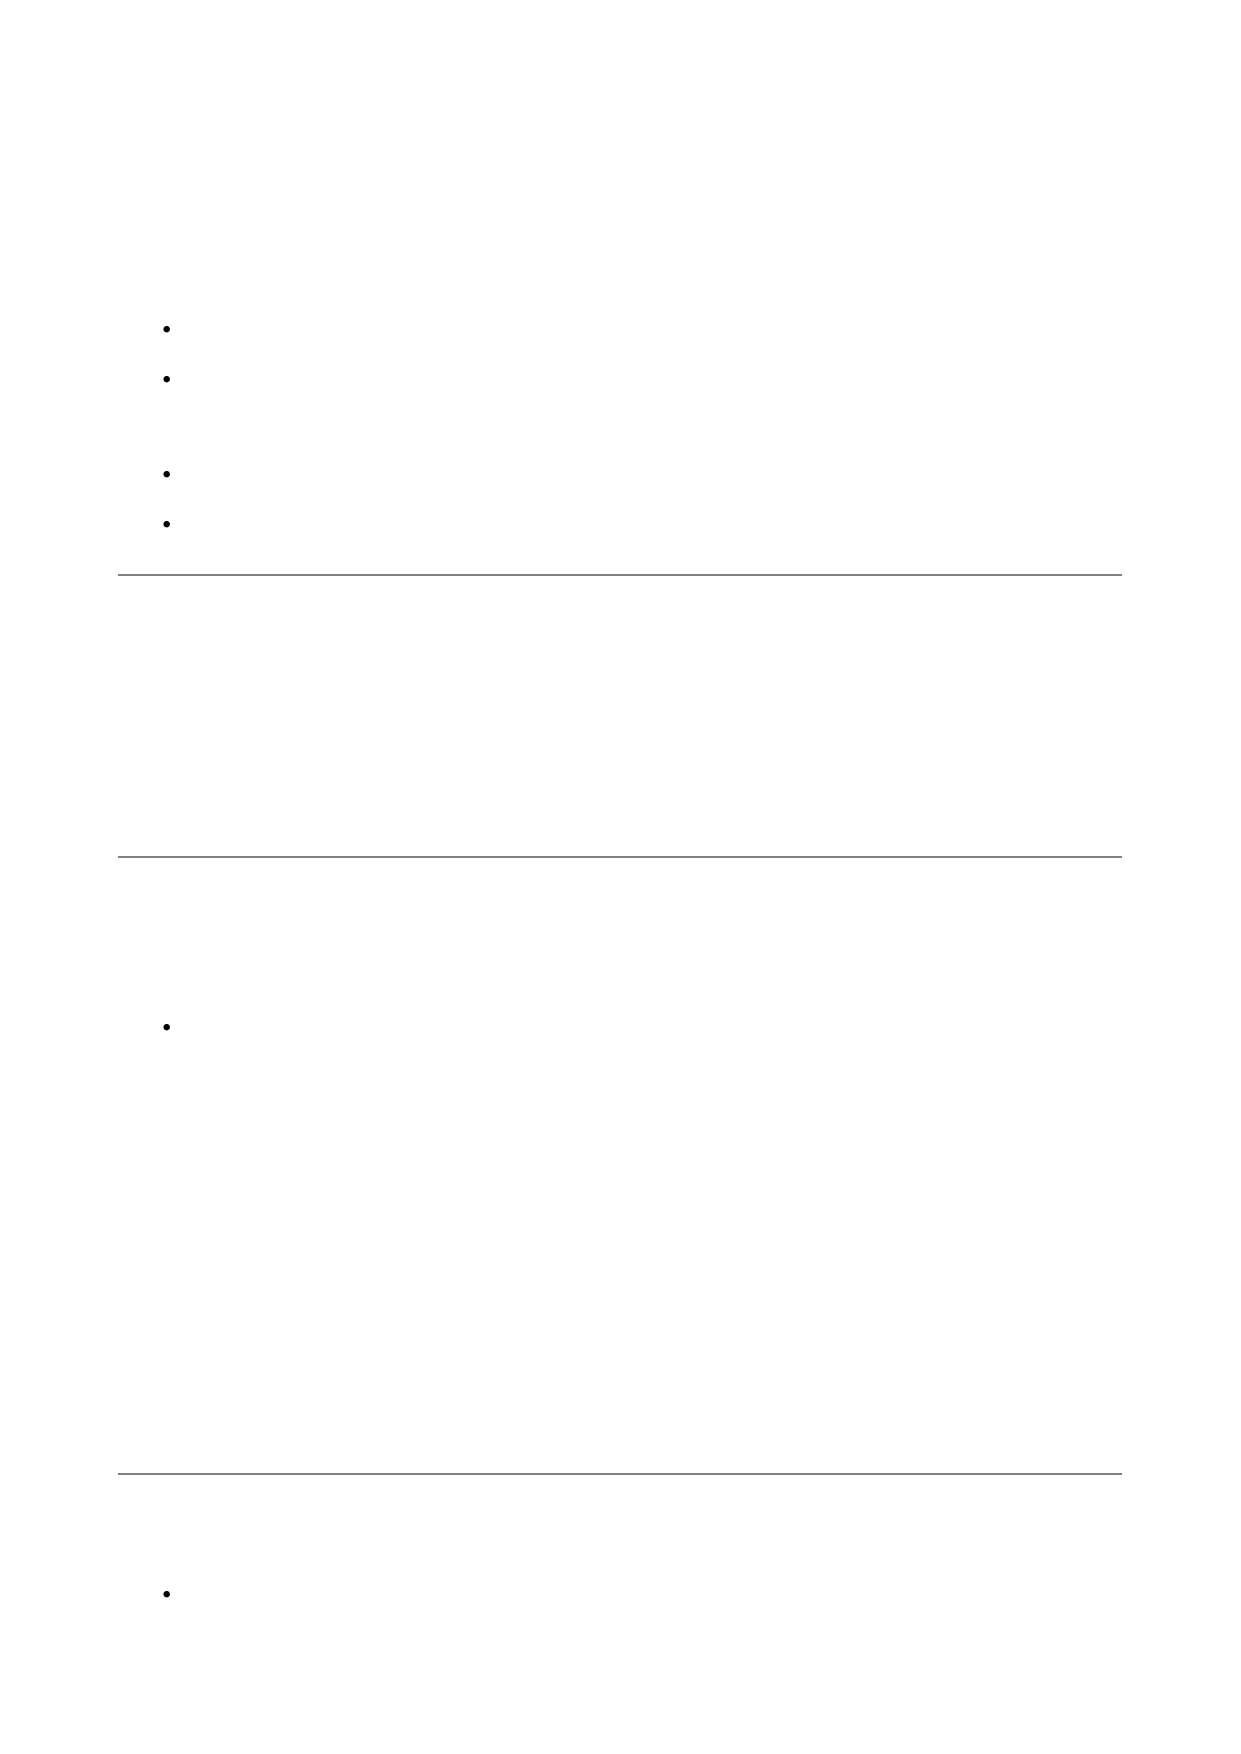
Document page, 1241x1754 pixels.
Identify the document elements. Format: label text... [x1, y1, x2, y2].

text Частые случаи использования: [118, 966, 1122, 994]
list arr instanceof Object → true [162, 510, 1122, 541]
list instanceof не работает с примитивами: [162, 1580, 1122, 1611]
text Это значит: [118, 267, 1122, 296]
subtitle Почему оба true? [118, 118, 1122, 154]
list Array наследуется от Object [162, 315, 1122, 346]
text } [118, 1406, 1122, 1430]
list любой массив — это и Array, и Object [162, 365, 1122, 394]
text console.log("Это дата"); [118, 1311, 1122, 1335]
text 📌 Поэтому: [118, 413, 1122, 441]
text Array → Object [118, 214, 1122, 238]
text Потому что в JavaScript есть наследование прототипов: [118, 167, 1122, 195]
text есть ли Class.prototype в цепочке прототипов объекта obj [177, 732, 1063, 762]
text Если да — результат true. [118, 792, 1122, 823]
subtitle Важно помнить ⚠️ [118, 1524, 1122, 1567]
subtitle Зачем нужен instanceof [118, 907, 1122, 953]
text console.log("Это массив"); [118, 1264, 1122, 1288]
text Он проверяет: [118, 684, 1122, 713]
list полиморфизм (разное поведение в зависимости от типа объекта) [162, 1013, 1122, 1042]
text console.log("Неизвестный тип"); [118, 1359, 1122, 1382]
text } [118, 1382, 1122, 1406]
list проверка входных данных [162, 1061, 1122, 1090]
text } else { [118, 1335, 1122, 1359]
list работа с разными классами в одной функции [162, 1109, 1122, 1137]
subtitle Пример полиморфной функции [118, 1171, 1122, 1204]
text } else if (obj instanceof Date) { [118, 1288, 1122, 1311]
subtitle Как instanceof работает "под капотом" (упрощённо) [118, 625, 1122, 672]
list arr instanceof Array → true [162, 460, 1122, 491]
text if (obj instanceof Array) { [118, 1241, 1122, 1264]
text function process(obj) { [118, 1217, 1122, 1241]
